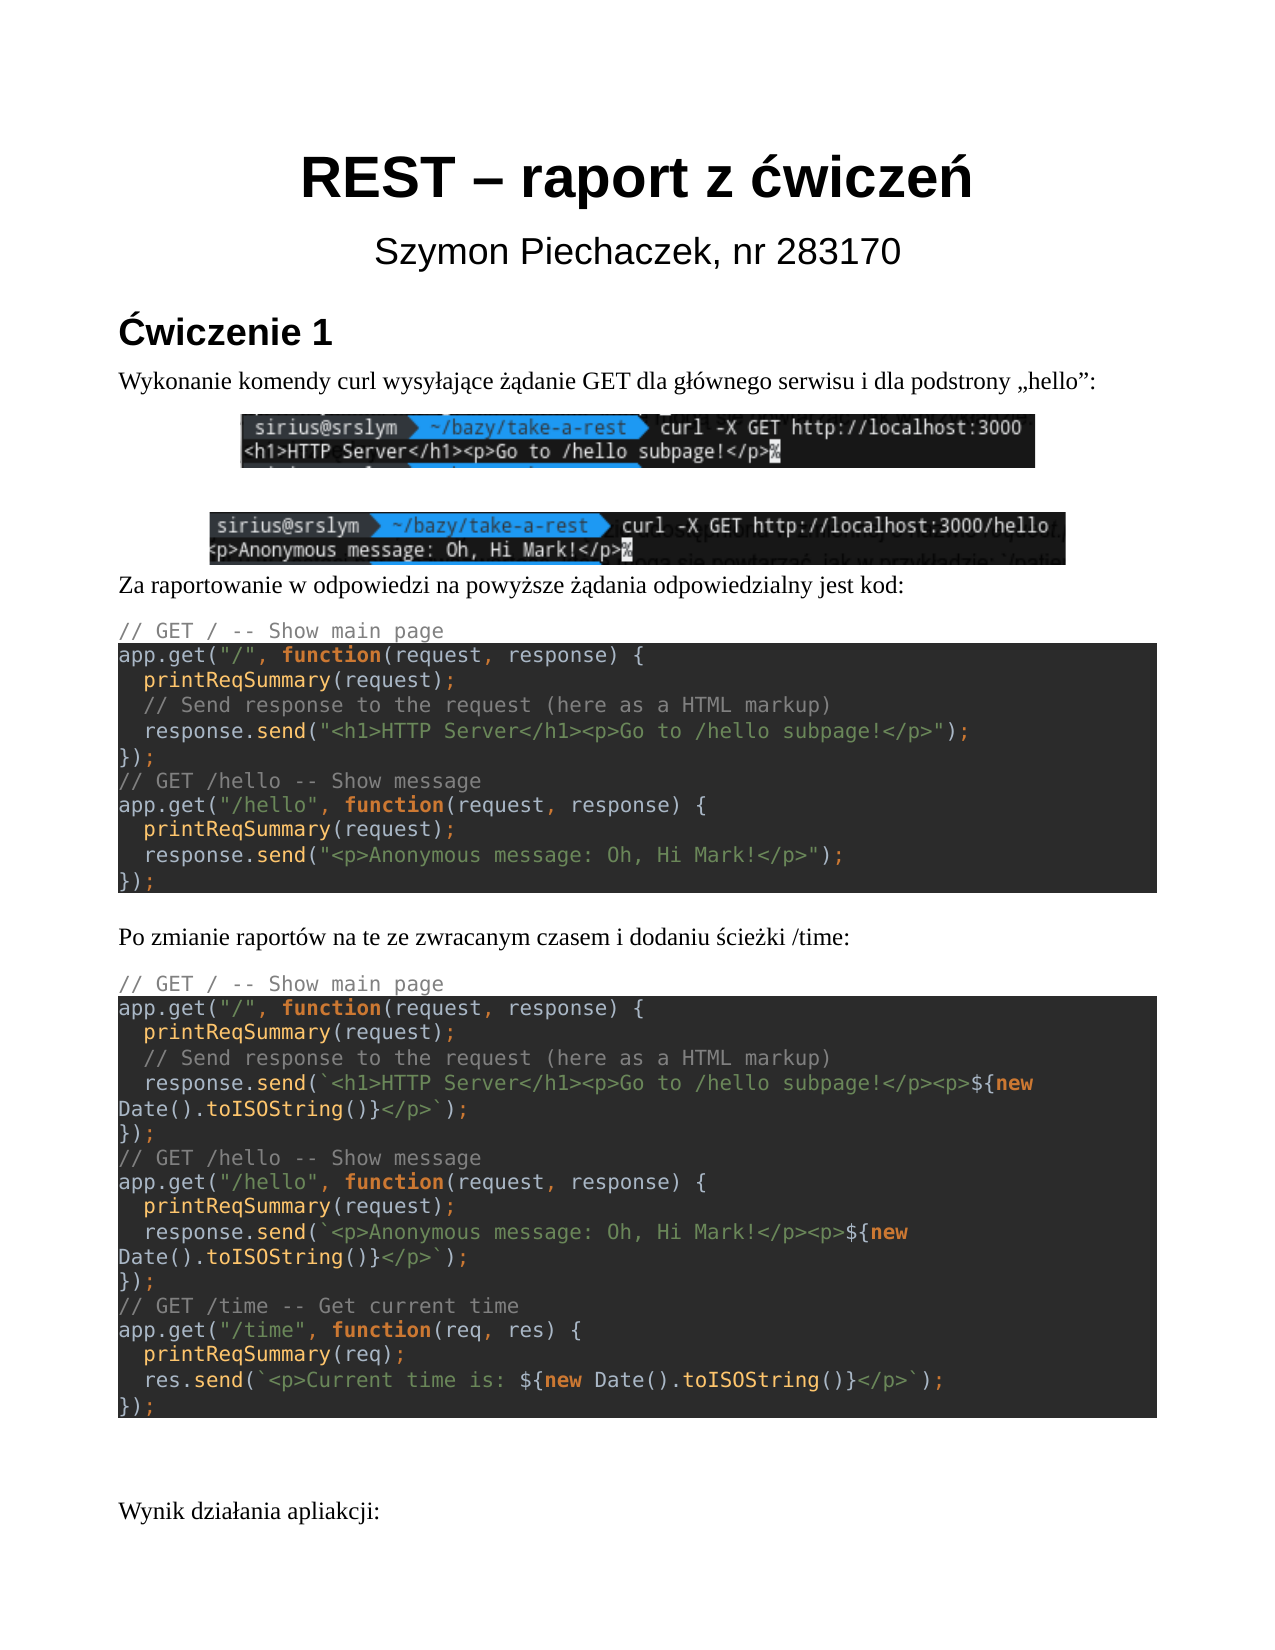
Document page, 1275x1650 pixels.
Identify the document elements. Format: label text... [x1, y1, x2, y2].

text // GET / -- Show main page [118, 972, 1157, 996]
text printReqSummary(req); [118, 1342, 1157, 1368]
text res.send(`<p>Current time is: ${new Date().toISOString()}</p>`); [118, 1368, 1157, 1394]
title REST – raport z ćwiczeń [118, 143, 1157, 210]
text app.get("/time", function(req, res) { [118, 1318, 1157, 1342]
text printReqSummary(request); [118, 817, 1157, 843]
subtitle Ćwiczenie 1 [118, 309, 1157, 353]
text response.send("<p>Anonymous message: Oh, Hi Mark!</p>"); [118, 843, 1157, 869]
text Wykonanie komendy curl wysyłające żądanie GET dla głównego serwisu i dla podstrony „hello”: [118, 366, 1157, 394]
text printReqSummary(request); [118, 1020, 1157, 1046]
text }); [118, 1394, 1157, 1418]
text // GET / -- Show main page [118, 619, 1157, 643]
text app.get("/", function(request, response) { [118, 996, 1157, 1020]
text response.send(`<h1>HTTP Server</h1><p>Go to /hello subpage!</p><p>${new Date().toISOString()}</p>`); [118, 1071, 1157, 1121]
text printReqSummary(request); [118, 668, 1157, 693]
text app.get("/hello", function(request, response) { [118, 1170, 1157, 1194]
text Wynik działania apliakcji: [118, 1496, 1157, 1525]
text // GET /hello -- Show message [118, 769, 1157, 793]
text }); [118, 1269, 1157, 1294]
subtitle Szymon Piechaczek, nr 283170 [118, 229, 1157, 272]
text app.get("/", function(request, response) { [118, 643, 1157, 668]
text response.send(`<p>Anonymous message: Oh, Hi Mark!</p><p>${new Date().toISOString()}</p>`); [118, 1220, 1157, 1269]
text // Send response to the request (here as a HTML markup) [118, 693, 1157, 719]
text app.get("/hello", function(request, response) { [118, 793, 1157, 817]
picture [209, 512, 1066, 565]
text Za raportowanie w odpowiedzi na powyższe żądania odpowiedzialny jest kod: [118, 513, 1157, 599]
text // GET /hello -- Show message [118, 1146, 1157, 1170]
text }); [118, 869, 1157, 893]
text }); [118, 1121, 1157, 1146]
picture [240, 414, 1035, 468]
text printReqSummary(request); [118, 1194, 1157, 1220]
text // GET /time -- Get current time [118, 1294, 1157, 1318]
text response.send("<h1>HTTP Server</h1><p>Go to /hello subpage!</p>"); [118, 719, 1157, 745]
text // Send response to the request (here as a HTML markup) [118, 1046, 1157, 1071]
text Po zmianie raportów na te ze zwracanym czasem i dodaniu ścieżki /time: [118, 922, 1157, 951]
text }); [118, 745, 1157, 769]
